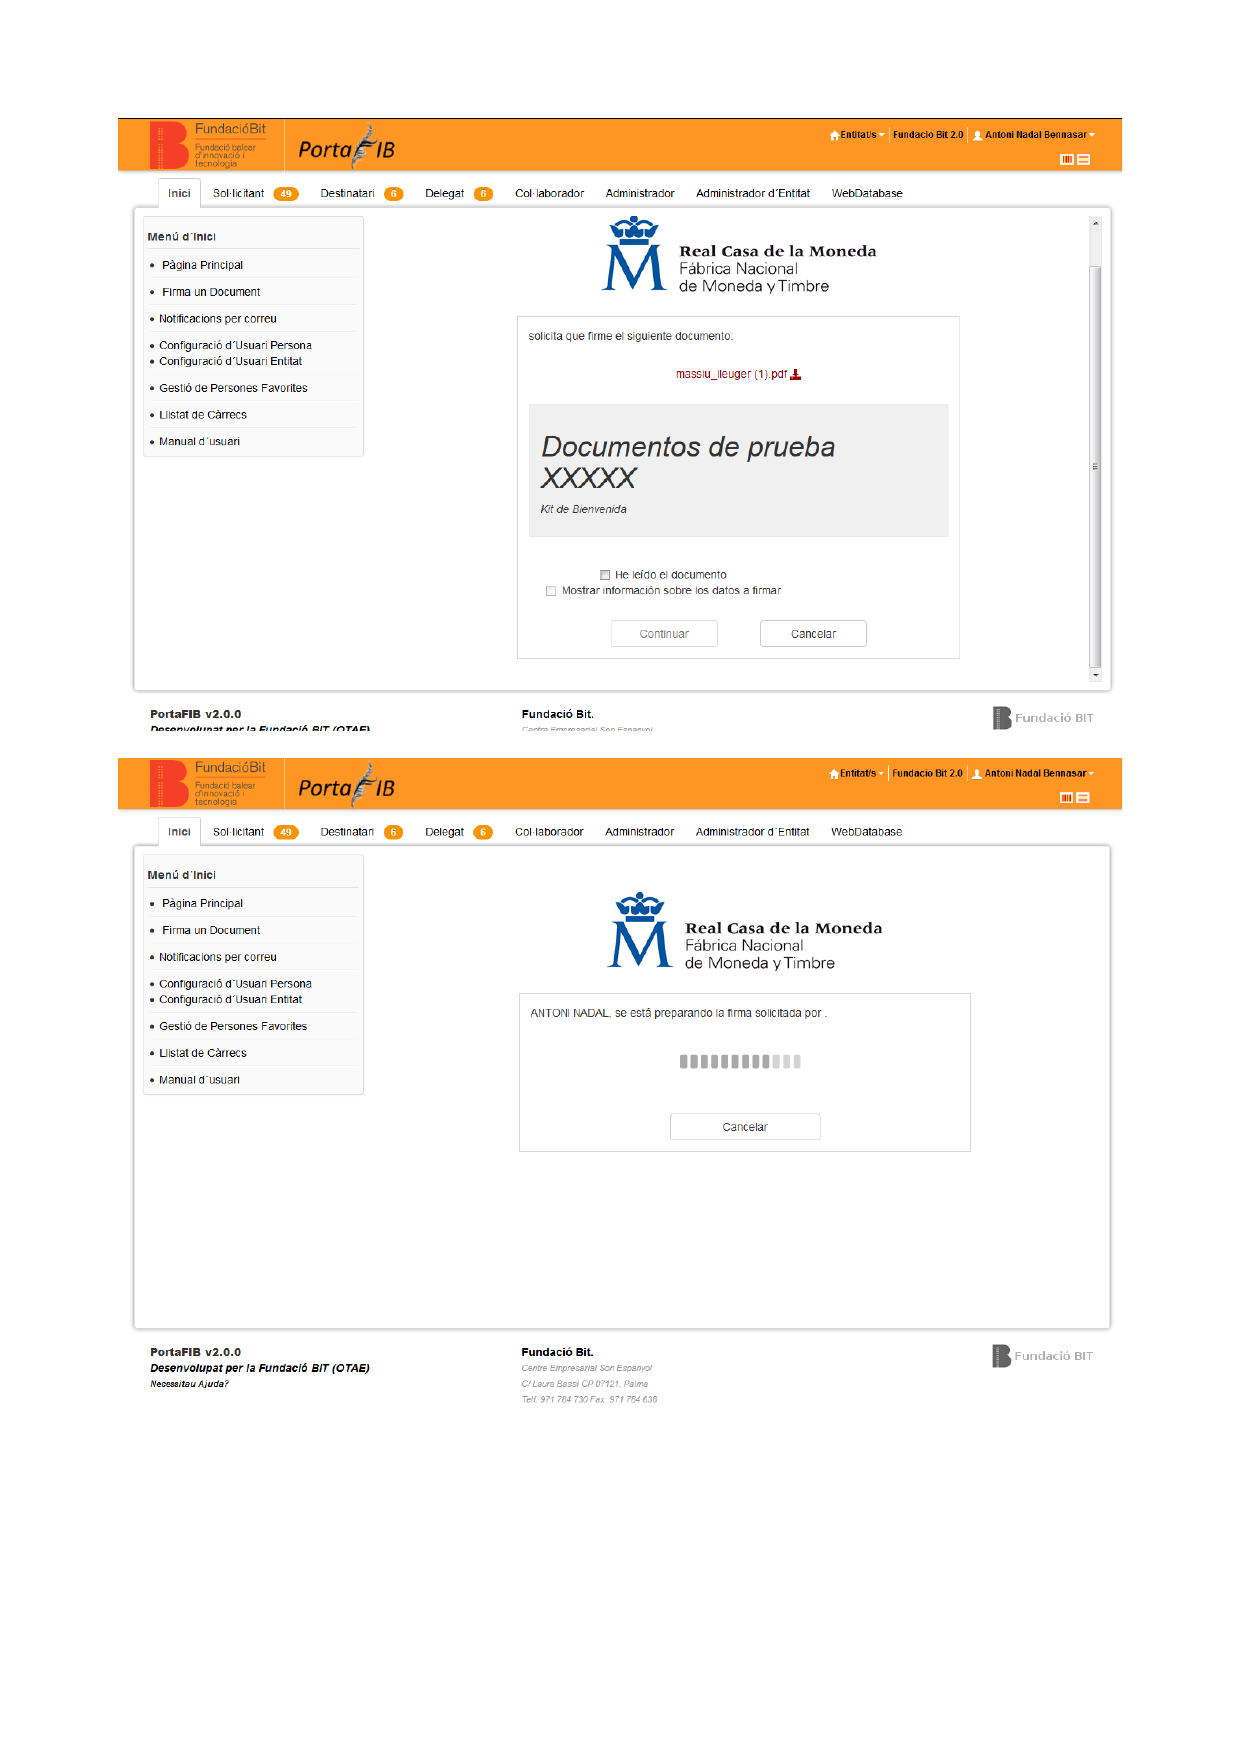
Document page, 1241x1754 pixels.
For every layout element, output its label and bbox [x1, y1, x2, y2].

picture [118, 758, 1123, 1410]
picture [118, 118, 1123, 731]
